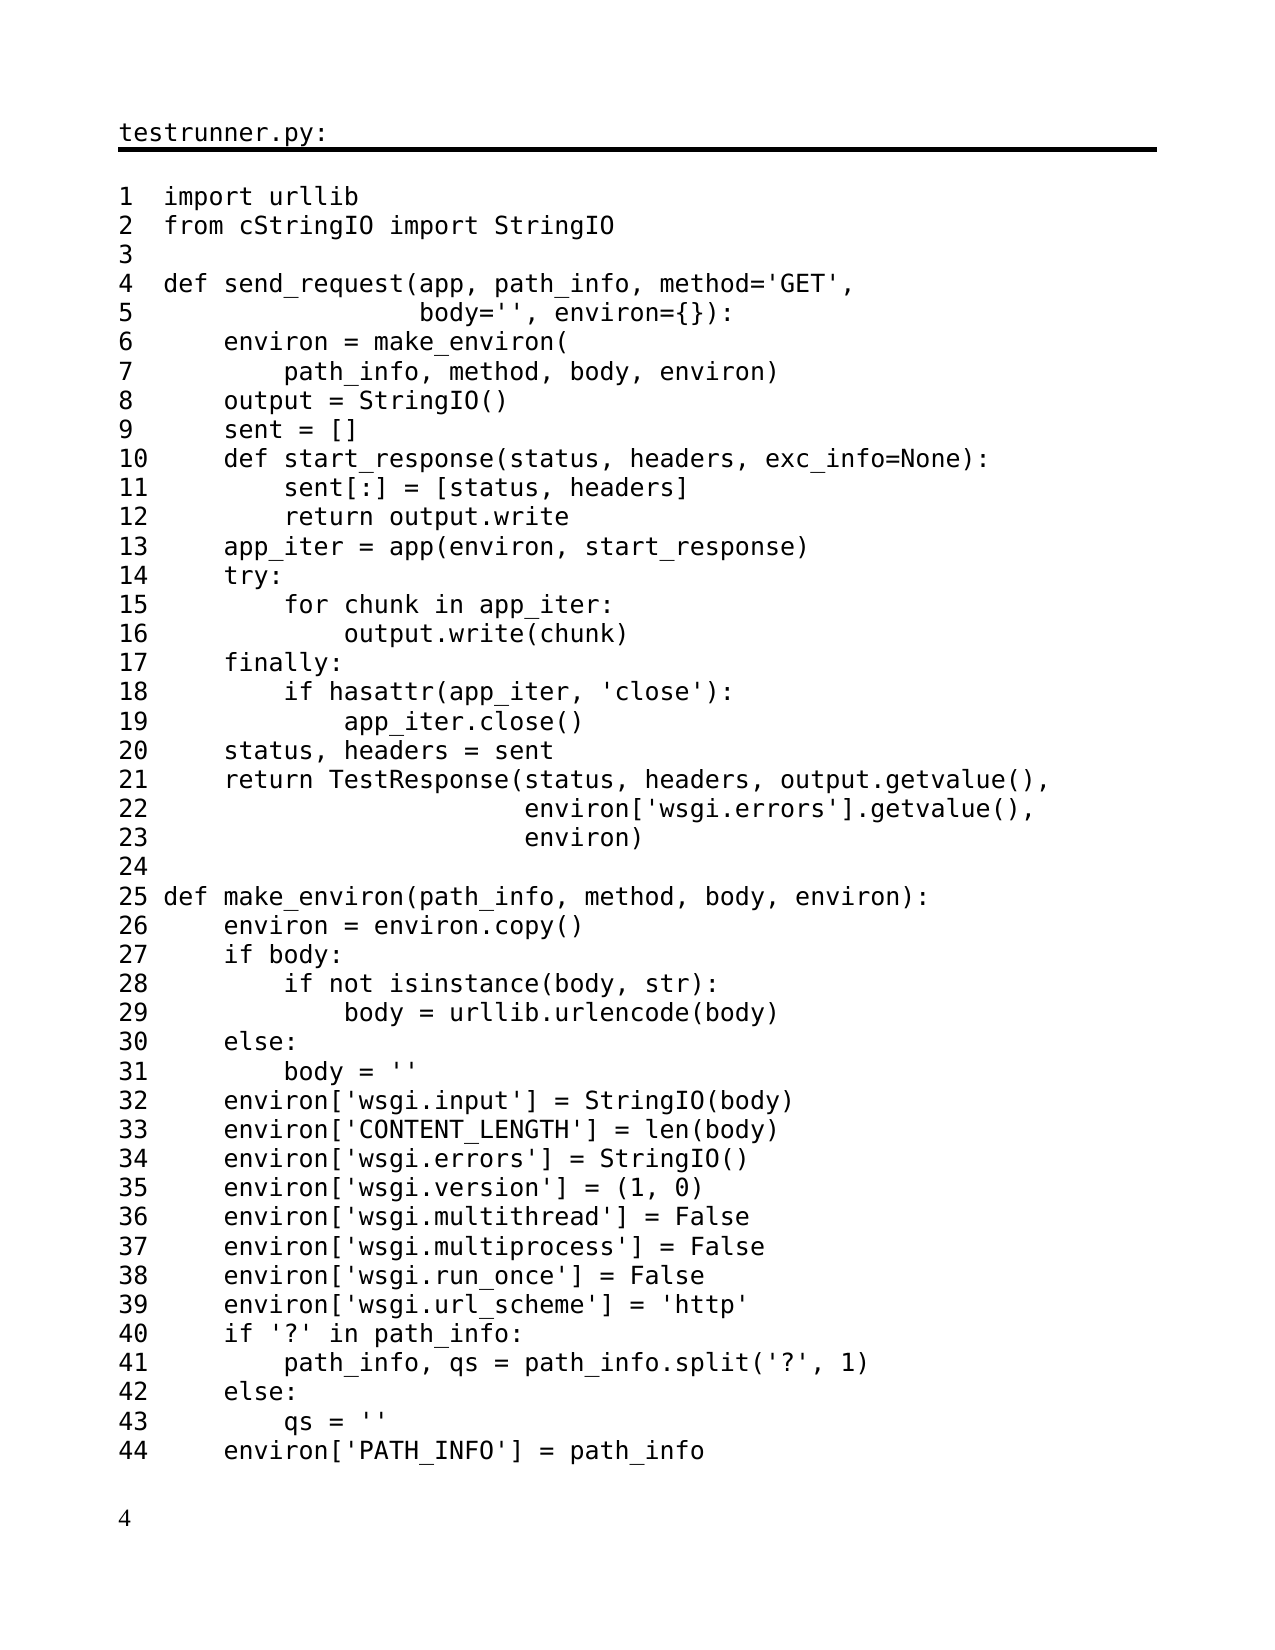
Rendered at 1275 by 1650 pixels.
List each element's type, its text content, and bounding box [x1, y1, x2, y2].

list def make_environ(path_info, method, body, environ): [118, 882, 1157, 911]
list from cStringIO import StringIO [118, 211, 1157, 240]
list finally: [118, 648, 1157, 677]
text testrunner.py: [118, 118, 1157, 147]
list if '?' in path_info: [118, 1319, 1157, 1348]
list return TestResponse(status, headers, output.getvalue(), [118, 765, 1157, 794]
list body = '' [118, 1057, 1157, 1086]
list environ['wsgi.url_scheme'] = 'http' [118, 1290, 1157, 1319]
list status, headers = sent [118, 736, 1157, 765]
list environ) [118, 823, 1157, 852]
list output.write(chunk) [118, 619, 1157, 648]
list if not isinstance(body, str): [118, 969, 1157, 998]
list return output.write [118, 502, 1157, 532]
list output = StringIO() [118, 386, 1157, 415]
list def start_response(status, headers, exc_info=None): [118, 444, 1157, 473]
list environ = environ.copy() [118, 911, 1157, 940]
list body = urllib.urlencode(body) [118, 998, 1157, 1027]
list app_iter = app(environ, start_response) [118, 532, 1157, 561]
list path_info, qs = path_info.split('?', 1) [118, 1348, 1157, 1377]
list else: [118, 1377, 1157, 1407]
list try: [118, 561, 1157, 590]
list environ['wsgi.errors'] = StringIO() [118, 1144, 1157, 1173]
list environ['wsgi.multiprocess'] = False [118, 1232, 1157, 1261]
list import urllib [118, 182, 1157, 211]
list environ['wsgi.input'] = StringIO(body) [118, 1086, 1157, 1115]
list sent[:] = [status, headers] [118, 473, 1157, 502]
list for chunk in app_iter: [118, 590, 1157, 619]
list body='', environ={}): [118, 298, 1157, 327]
list path_info, method, body, environ) [118, 357, 1157, 386]
list app_iter.close() [118, 707, 1157, 736]
list environ['wsgi.multithread'] = False [118, 1202, 1157, 1232]
list if hasattr(app_iter, 'close'): [118, 677, 1157, 707]
list else: [118, 1027, 1157, 1057]
list environ['PATH_INFO'] = path_info [118, 1436, 1157, 1465]
list sent = [] [118, 415, 1157, 444]
list environ = make_environ( [118, 327, 1157, 357]
list environ['wsgi.run_once'] = False [118, 1261, 1157, 1290]
list def send_request(app, path_info, method='GET', [118, 269, 1157, 298]
list environ['wsgi.version'] = (1, 0) [118, 1173, 1157, 1202]
list if body: [118, 940, 1157, 969]
list environ['CONTENT_LENGTH'] = len(body) [118, 1115, 1157, 1144]
list environ['wsgi.errors'].getvalue(), [118, 794, 1157, 823]
list qs = '' [118, 1407, 1157, 1436]
